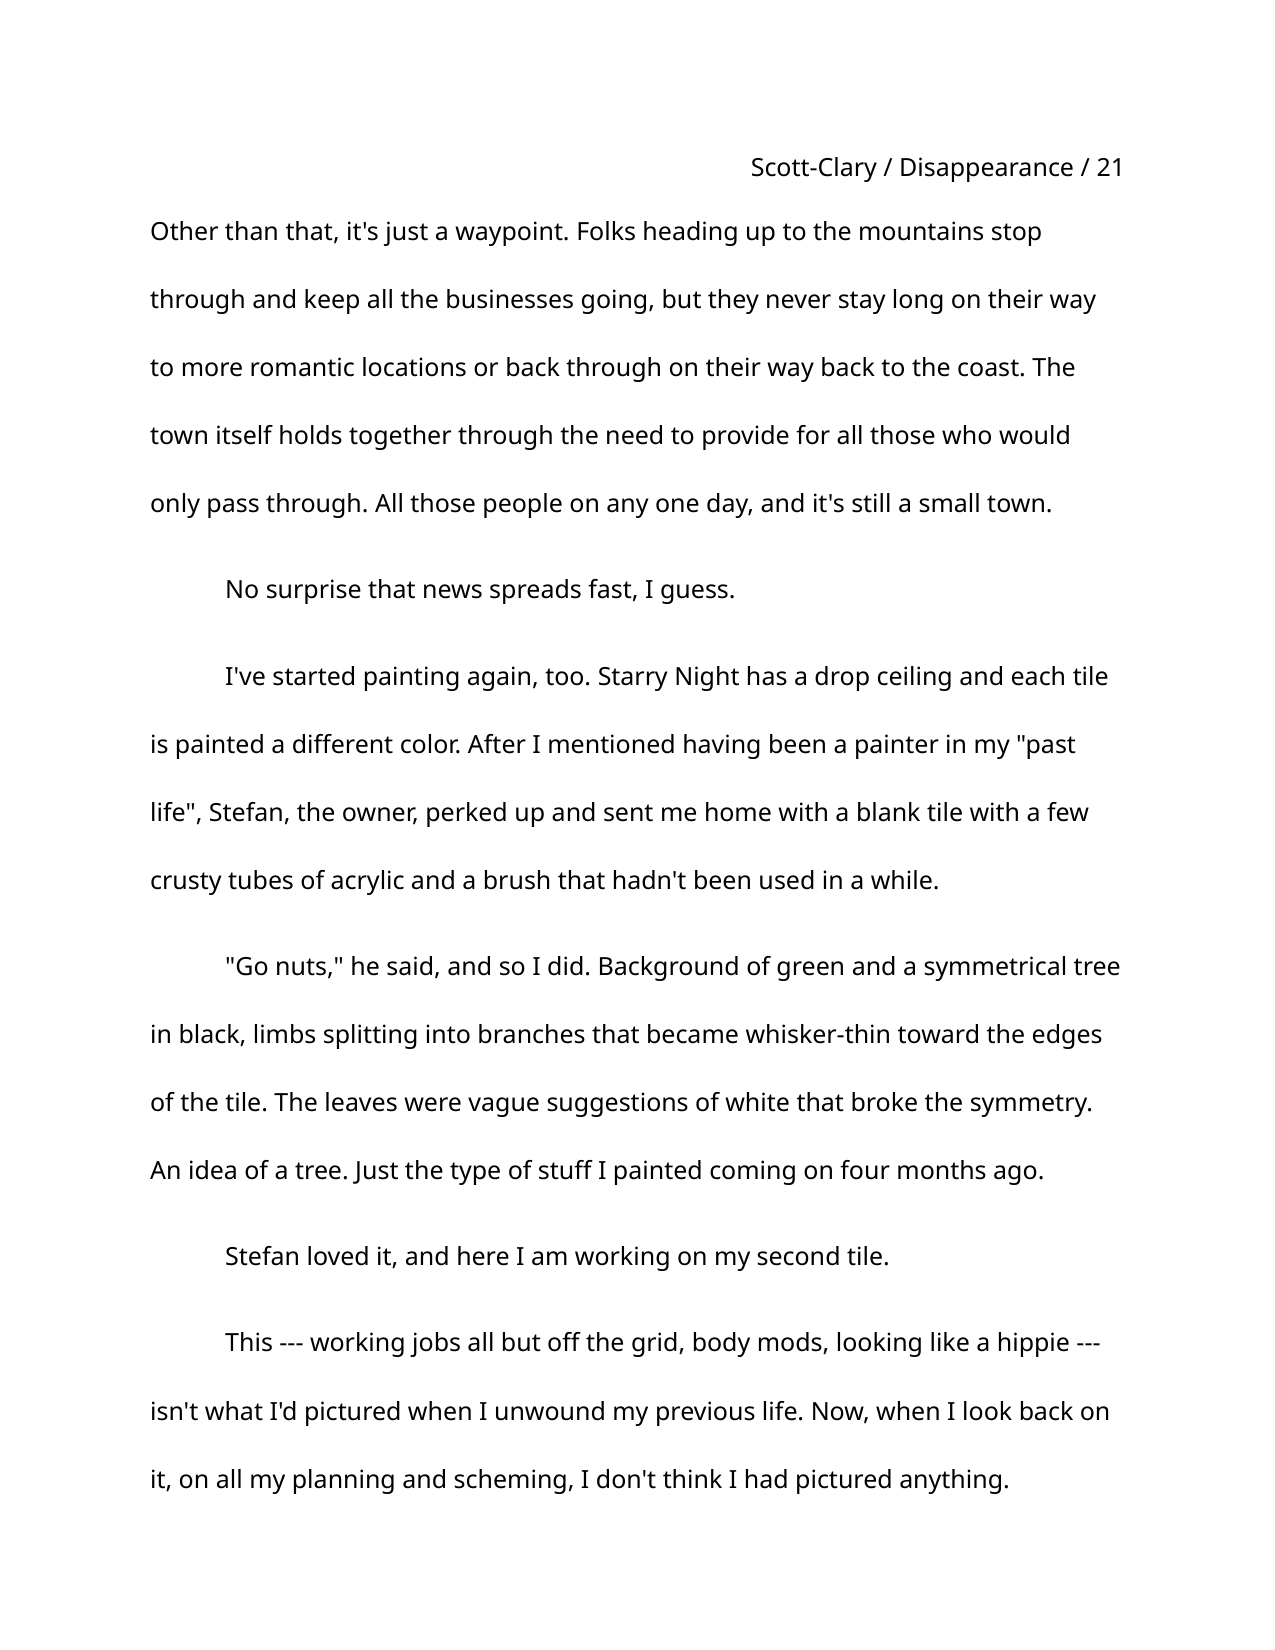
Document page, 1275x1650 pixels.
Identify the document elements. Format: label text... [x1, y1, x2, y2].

text I've started painting again, too. Starry Night has a drop ceiling and each tile is painted a different color. After I mentioned having been a painter in my "past life", Stefan, the owner, perked up and sent me home with a blank tile with a few crusty tubes of acrylic and a brush that hadn't been used in a while. [150, 658, 1125, 897]
text Stefan loved it, and here I am working on my second tile. [150, 1239, 1125, 1273]
text This --- working jobs all but off the grid, body mods, looking like a hippie --- isn't what I'd pictured when I unwound my previous life. Now, when I look back on it, on all my planning and scheming, I don't think I had pictured anything. [150, 1325, 1125, 1495]
text "Go nuts," he said, and so I did. Background of green and a symmetrical tree in black, limbs splitting into branches that became whisker-thin toward the edges of the tile. The leaves were vague suggestions of white that broke the symmetry. An idea of a tree. Just the type of stuff I painted coming on four months ago. [150, 948, 1125, 1187]
text No surprise that news spreads fast, I guess. [150, 572, 1125, 606]
text Other than that, it's just a waypoint. Folks heading up to the mountains stop through and keep all the businesses going, but they never stay long on their way to more romantic locations or back through on their way back to the coast. The town itself holds together through the need to provide for all those who would only pass through. All those people on any one day, and it's still a small town. [150, 213, 1125, 520]
